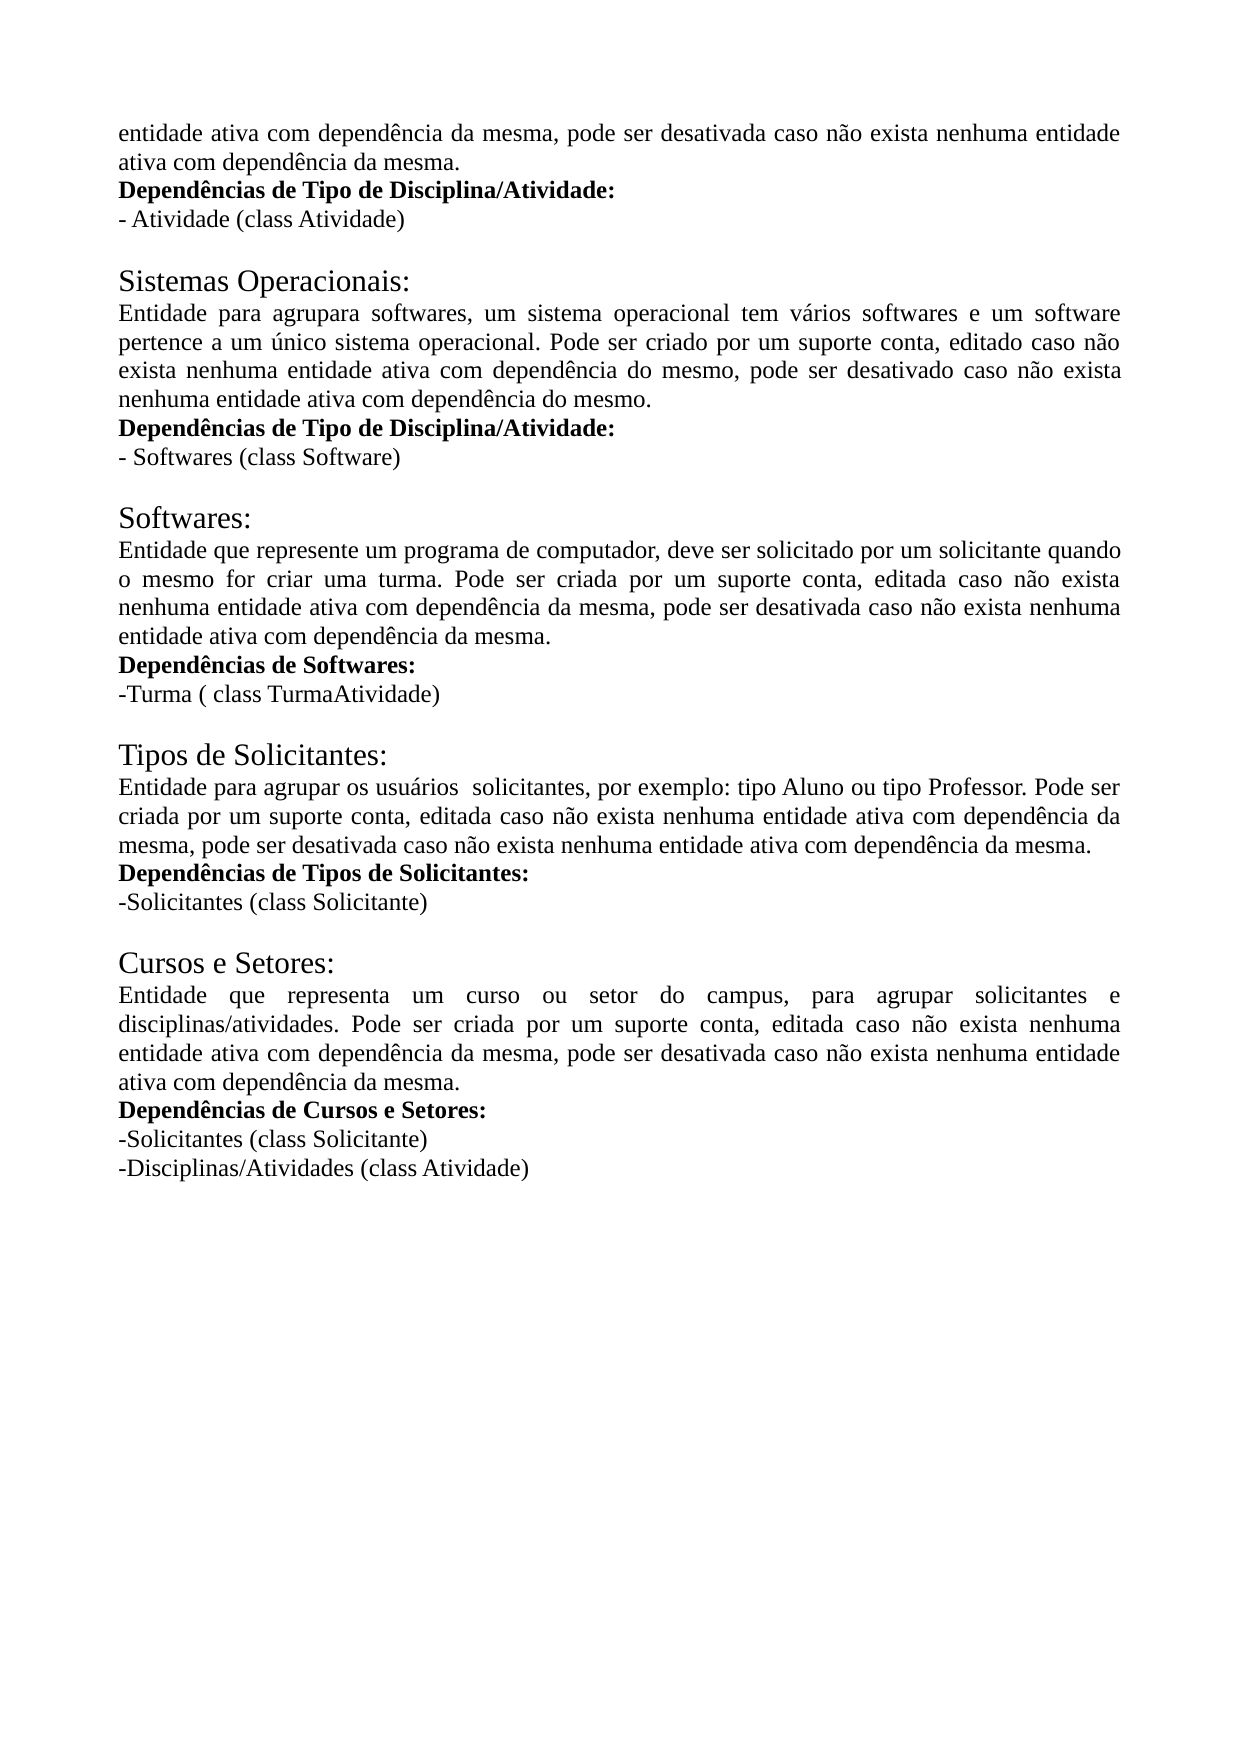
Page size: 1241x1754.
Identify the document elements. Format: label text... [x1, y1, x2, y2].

text Dependências de Softwares: [118, 650, 1122, 679]
text -Disciplinas/Atividades (class Atividade) [118, 1153, 1122, 1182]
text - Softwares (class Software) [118, 442, 1122, 470]
text Dependências de Cursos e Setores: [118, 1096, 1122, 1124]
text entidade ativa com dependência da mesma, pode ser desativada caso não exista nenhuma entidade ativa com dependência da mesma. [118, 118, 1122, 176]
text Entidade que represente um programa de computador, deve ser solicitado por um solicitante quando o mesmo for criar uma turma. Pode ser criada por um suporte conta, editada caso não exista nenhuma entidade ativa com dependência da mesma, pode ser desativada caso não exista nenhuma entidade ativa com dependência da mesma. [118, 535, 1122, 650]
text Dependências de Tipo de Disciplina/Atividade: [118, 176, 1122, 204]
text Tipos de Solicitantes: [118, 736, 1122, 772]
text Dependências de Tipos de Solicitantes: [118, 858, 1122, 887]
text -Solicitantes (class Solicitante) [118, 887, 1122, 916]
text Dependências de Tipo de Disciplina/Atividade: [118, 413, 1122, 442]
text Cursos e Setores: [118, 945, 1122, 981]
text Entidade que representa um curso ou setor do campus, para agrupar solicitantes e disciplinas/atividades. Pode ser criada por um suporte conta, editada caso não exista nenhuma entidade ativa com dependência da mesma, pode ser desativada caso não exista nenhuma entidade ativa com dependência da mesma. [118, 981, 1122, 1096]
text -Solicitantes (class Solicitante) [118, 1124, 1122, 1153]
text Entidade para agrupar os usuários solicitantes, por exemplo: tipo Aluno ou tipo Professor. Pode ser criada por um suporte conta, editada caso não exista nenhuma entidade ativa com dependência da mesma, pode ser desativada caso não exista nenhuma entidade ativa com dependência da mesma. [118, 772, 1122, 858]
text - Atividade (class Atividade) [118, 204, 1122, 233]
text Sistemas Operacionais: [118, 262, 1122, 298]
text Entidade para agrupara softwares, um sistema operacional tem vários softwares e um software pertence a um único sistema operacional. Pode ser criado por um suporte conta, editado caso não exista nenhuma entidade ativa com dependência do mesmo, pode ser desativado caso não exista nenhuma entidade ativa com dependência do mesmo. [118, 298, 1122, 413]
text -Turma ( class TurmaAtividade) [118, 679, 1122, 707]
text Softwares: [118, 499, 1122, 535]
